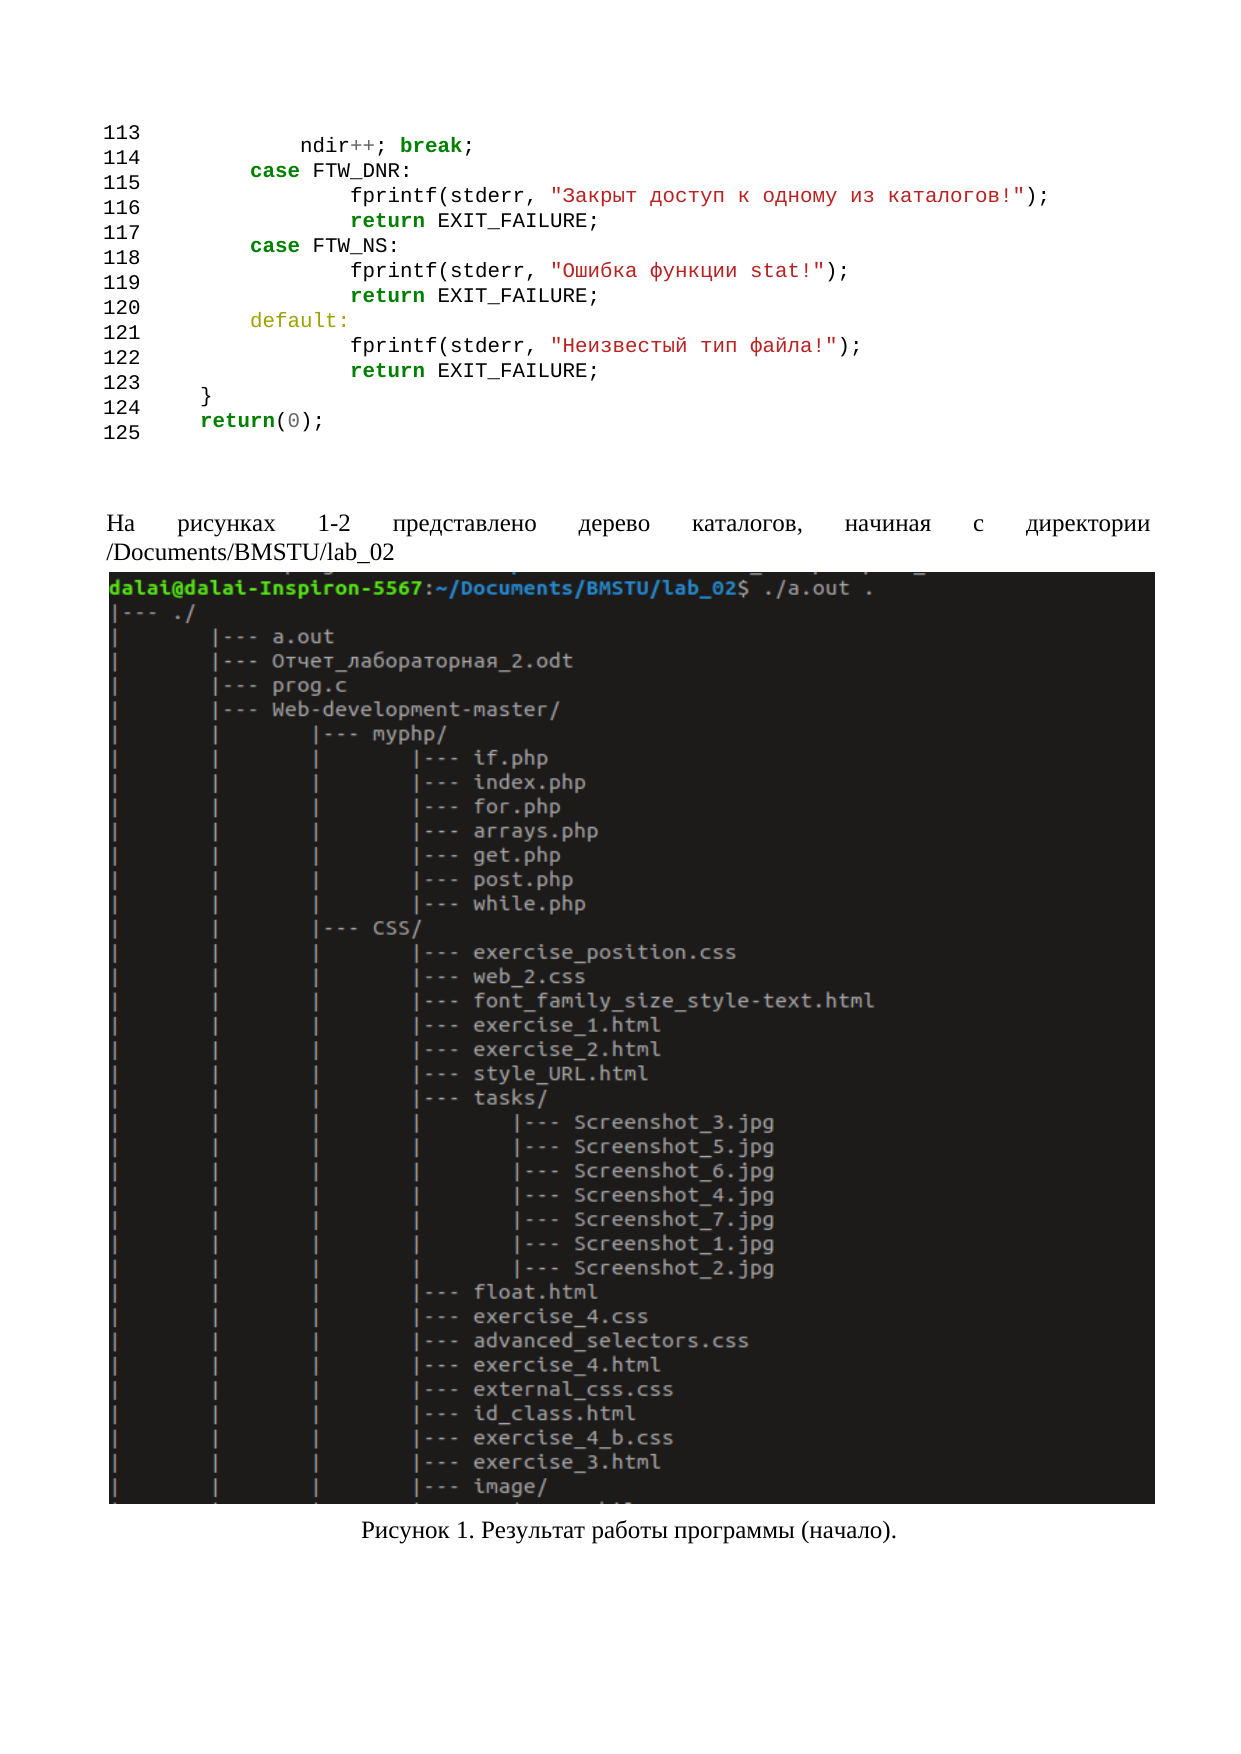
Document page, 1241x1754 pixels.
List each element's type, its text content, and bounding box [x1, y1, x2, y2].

picture [109, 572, 1155, 1504]
table_header 113 114 115 116 117 118 119 120 121 122 123 124 125 [100, 118, 147, 449]
text На рисунках 1-2 представлено дерево каталогов, начиная с директории /Documents/BMSTU/lab_02 [106, 508, 1152, 566]
table_header ndir++; break; case FTW_DNR: fprintf(stderr, "Закрыт доступ к одному из каталогов!"); return EXIT_FAILURE; case FTW_NS: fprintf(stderr, "Ошибка функции stat!"); return EXIT_FAILURE; default: fprintf(stderr, "Неизвестый тип файла!"); return EXIT_FAILURE; } return(0); [147, 118, 1240, 449]
text Рисунок 1. Результат работы программы (начало). [106, 578, 1152, 1544]
